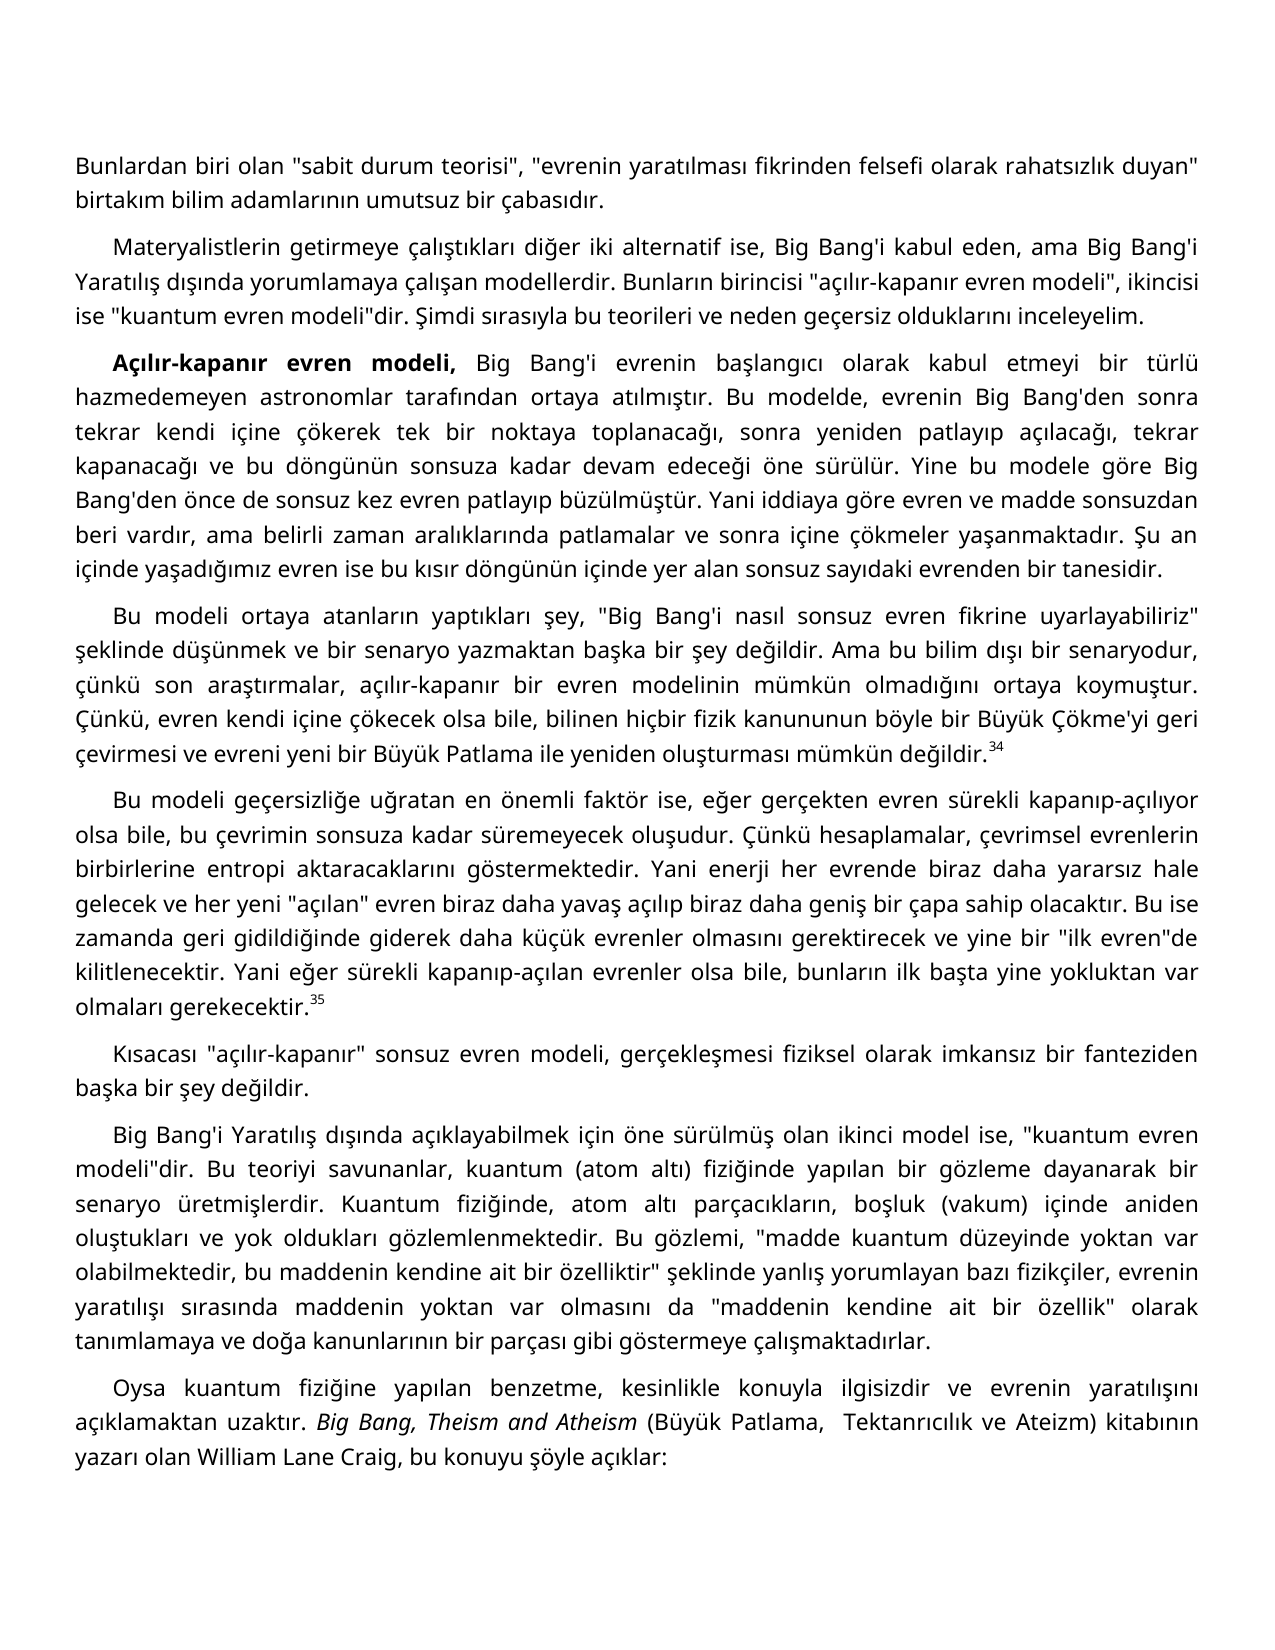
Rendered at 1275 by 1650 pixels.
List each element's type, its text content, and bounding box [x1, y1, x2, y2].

text Materyalistlerin getirmeye çalıştıkları diğer iki alternatif ise, Big Bang'i kabul eden, ama Big Bang'i Yaratılış dışında yorumlamaya çalışan modellerdir. Bunların birincisi "açılır-kapanır evren modeli", ikincisi ise "kuantum evren modeli"dir. Şimdi sırasıyla bu teorileri ve neden geçersiz olduklarını inceleyelim. [75, 231, 1200, 331]
text Kısacası "açılır-kapanır" sonsuz evren modeli, gerçekleşmesi fiziksel olarak imkansız bir fanteziden başka bir şey değildir. [75, 1037, 1200, 1103]
text Açılır-kapanır evren modeli, Big Bang'i evrenin başlangıcı olarak kabul etmeyi bir türlü hazmedemeyen astronomlar tarafından ortaya atılmıştır. Bu modelde, evrenin Big Bang'den sonra tekrar kendi içine çökerek tek bir noktaya toplanacağı, sonra yeniden patlayıp açılacağı, tekrar kapanacağı ve bu döngünün sonsuza kadar devam edeceği öne sürülür. Yine bu modele göre Big Bang'den önce de sonsuz kez evren patlayıp büzülmüştür. Yani iddiaya göre evren ve madde sonsuzdan beri vardır, ama belirli zaman aralıklarında patlamalar ve sonra içine çökmeler yaşanmaktadır. Şu an içinde yaşadığımız evren ise bu kısır döngünün içinde yer alan sonsuz sayıdaki evrenden bir tanesidir. [75, 347, 1200, 584]
text Bunlardan biri olan "sabit durum teorisi", "evrenin yaratılması fikrinden felsefi olarak rahatsızlık duyan" birtakım bilim adamlarının umutsuz bir çabasıdır. [75, 150, 1200, 216]
text Bu modeli ortaya atanların yaptıkları şey, "Big Bang'i nasıl sonsuz evren fikrine uyarlayabiliriz" şeklinde düşünmek ve bir senaryo yazmaktan başka bir şey değildir. Ama bu bilim dışı bir senaryodur, çünkü son araştırmalar, açılır-kapanır bir evren modelinin mümkün olmadığını ortaya koymuştur. Çünkü, evren kendi içine çökecek olsa bile, bilinen hiçbir fizik kanununun böyle bir Büyük Çökme'yi geri çevirmesi ve evreni yeni bir Büyük Patlama ile yeniden oluşturması mümkün değildir.34 [75, 600, 1200, 769]
text Bu modeli geçersizliğe uğratan en önemli faktör ise, eğer gerçekten evren sürekli kapanıp-açılıyor olsa bile, bu çevrimin sonsuza kadar süremeyecek oluşudur. Çünkü hesaplamalar, çevrimsel evrenlerin birbirlerine entropi aktaracaklarını göstermektedir. Yani enerji her evrende biraz daha yararsız hale gelecek ve her yeni "açılan" evren biraz daha yavaş açılıp biraz daha geniş bir çapa sahip olacaktır. Bu ise zamanda geri gidildiğinde giderek daha küçük evrenler olmasını gerektirecek ve yine bir "ilk evren"de kilitlenecektir. Yani eğer sürekli kapanıp-açılan evrenler olsa bile, bunların ilk başta yine yokluktan var olmaları gerekecektir.35 [75, 784, 1200, 1022]
text Oysa kuantum fiziğine yapılan benzetme, kesinlikle konuyla ilgisizdir ve evrenin yaratılışını açıklamaktan uzaktır. Big Bang, Theism and Atheism (Büyük Patlama, Tektanrıcılık ve Ateizm) kitabının yazarı olan William Lane Craig, bu konuyu şöyle açıklar: [75, 1372, 1200, 1472]
text Big Bang'i Yaratılış dışında açıklayabilmek için öne sürülmüş olan ikinci model ise, "kuantum evren modeli"dir. Bu teoriyi savunanlar, kuantum (atom altı) fiziğinde yapılan bir gözleme dayanarak bir senaryo üretmişlerdir. Kuantum fiziğinde, atom altı parçacıkların, boşluk (vakum) içinde aniden oluştukları ve yok oldukları gözlemlenmektedir. Bu gözlemi, "madde kuantum düzeyinde yoktan var olabilmektedir, bu maddenin kendine ait bir özelliktir" şeklinde yanlış yorumlayan bazı fizikçiler, evrenin yaratılışı sırasında maddenin yoktan var olmasını da "maddenin kendine ait bir özellik" olarak tanımlamaya ve doğa kanunlarının bir parçası gibi göstermeye çalışmaktadırlar. [75, 1119, 1200, 1356]
